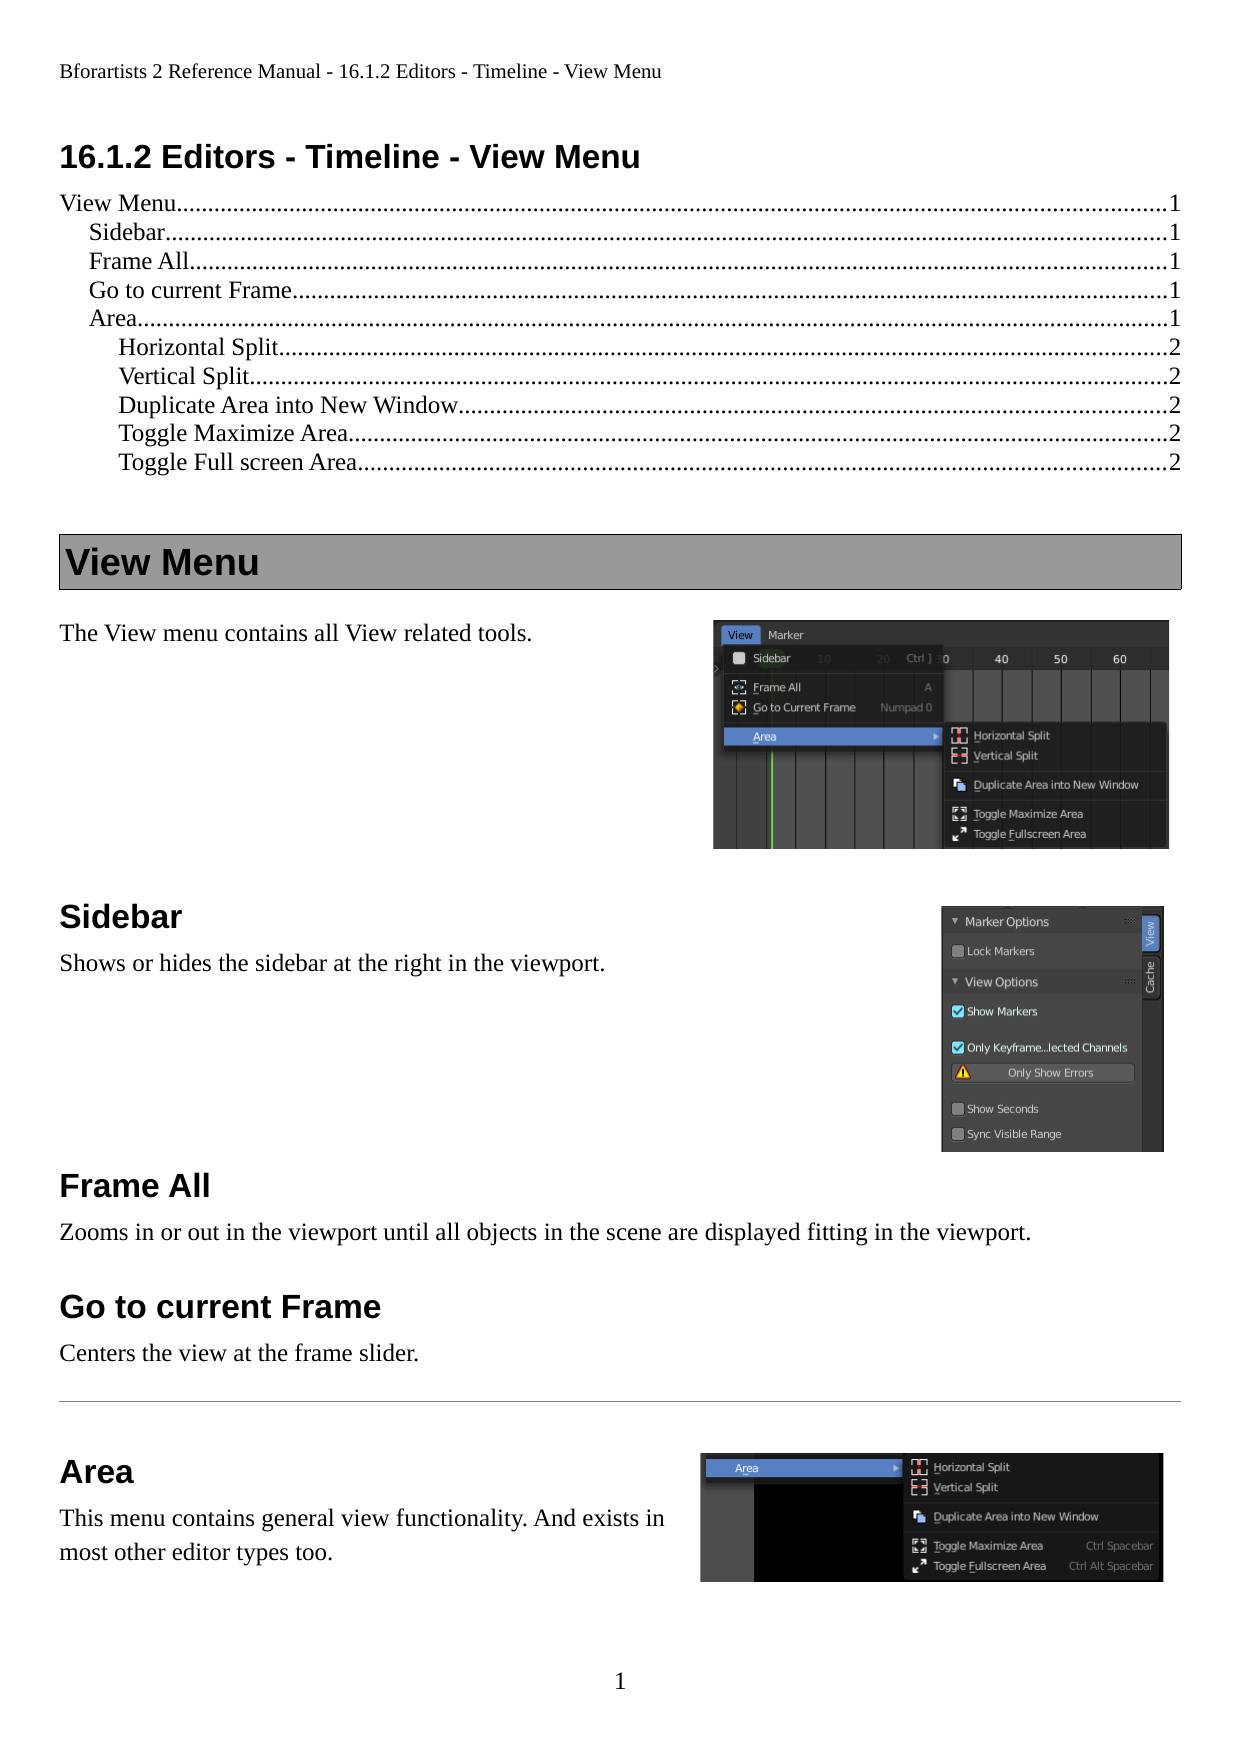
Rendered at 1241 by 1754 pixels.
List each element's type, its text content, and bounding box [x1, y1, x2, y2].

subtitle Go to current Frame [59, 1286, 1181, 1325]
text Frame All 1 [88, 246, 1181, 275]
text Vertical Split 2 [118, 361, 1181, 390]
subtitle 16.1.2 Editors - Timeline - View Menu [59, 138, 1181, 176]
picture [941, 906, 1164, 1152]
text This menu contains general view functionality. And exists in most other editor types too. [59, 1503, 700, 1566]
text The View menu contains all View related tools. [59, 618, 1181, 646]
text Horizontal Split 2 [118, 332, 1181, 361]
picture [700, 1453, 1164, 1582]
text View Menu 1 [59, 188, 1181, 217]
picture [713, 620, 1170, 849]
text Go to current Frame 1 [88, 275, 1181, 303]
text Toggle Full screen Area 2 [118, 447, 1181, 476]
subtitle Sidebar [59, 897, 1181, 936]
text Zooms in or out in the viewport until all objects in the scene are displayed fitting in the viewport. [59, 1217, 1181, 1245]
subtitle Area [59, 1452, 1181, 1490]
text Toggle Maximize Area 2 [118, 418, 1181, 447]
text Area 1 [88, 303, 1181, 332]
table_header View Menu [60, 535, 1181, 589]
text Centers the view at the frame slider. [59, 1338, 1181, 1366]
subtitle Frame All [59, 1165, 1181, 1204]
text Shows or hides the sidebar at the right in the viewport. [59, 948, 941, 977]
text Duplicate Area into New Window 2 [118, 390, 1181, 418]
text Sidebar 1 [88, 217, 1181, 246]
